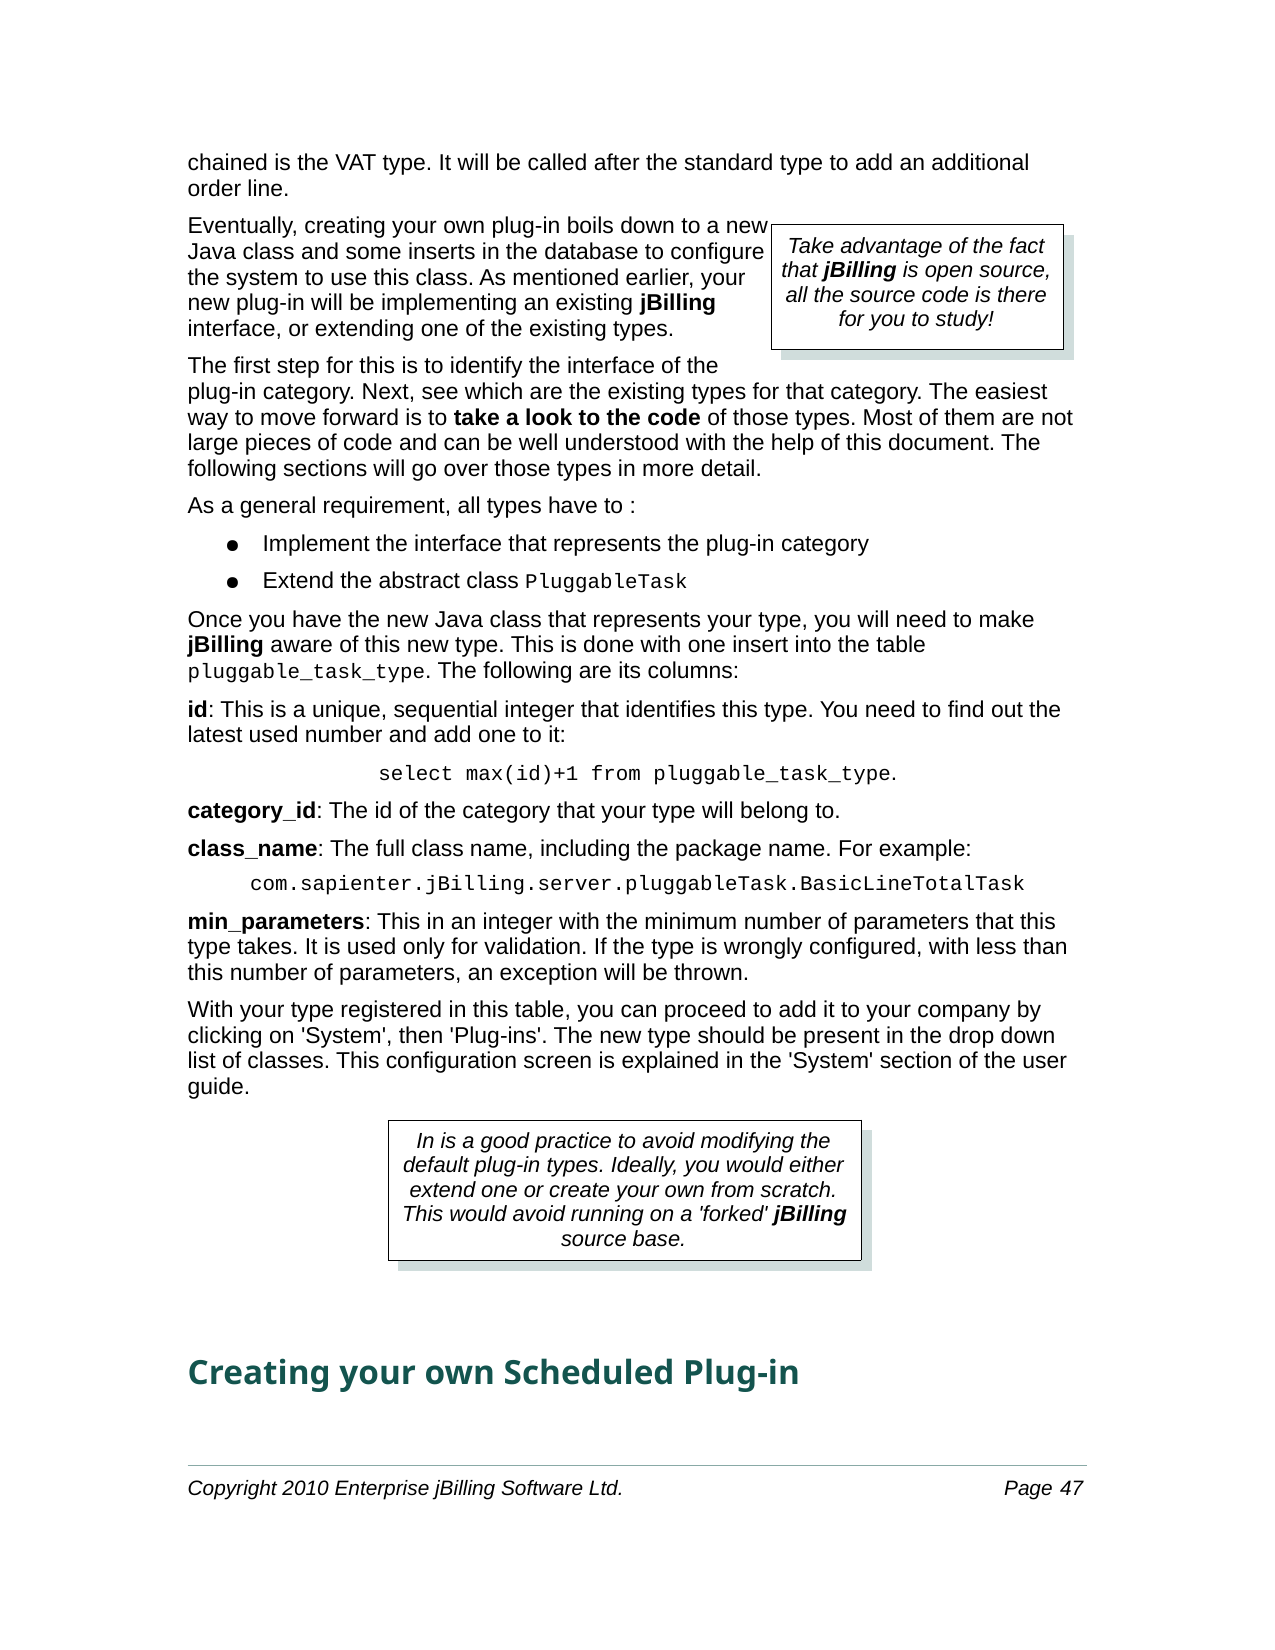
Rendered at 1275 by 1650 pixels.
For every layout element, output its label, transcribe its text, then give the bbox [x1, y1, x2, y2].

text min_parameters: This in an integer with the minimum number of parameters that this type takes. It is used only for validation. If the type is wrongly configured, with less than this number of parameters, an exception will be thrown. [187, 908, 1087, 985]
list Implement the interface that represents the plug-in category [225, 530, 1087, 556]
text As a general requirement, all types have to : [187, 493, 1087, 518]
text The first step for this is to identify the interface of the plug-in category. Next, see which are the existing types for that category. The easiest way to move forward is to take a look to the code of those types. Most of them are not large pieces of code and can be well understood with the help of this document. The following sections will go over those types in more detail. [187, 353, 1087, 481]
text In is a good practice to avoid modifying the default plug-in types. Ideally, you would either extend one or create your own from scratch. This would avoid running on a 'forked' jBilling source base. [396, 1128, 852, 1251]
text Take advantage of the fact that jBilling is open source, all the source code is there for you to study! [780, 233, 1054, 331]
text With your type registered in this table, you can proceed to add it to your company by clicking on 'System', then 'Plug-ins'. The new type should be present in the drop down list of classes. This configuration screen is explained in the 'System' section of the user guide. [187, 997, 1087, 1099]
text class_name: The full class name, including the package name. For example: [187, 836, 1087, 861]
text com.sapienter.jBilling.server.pluggableTask.BasicLineTotalTask [187, 873, 1087, 897]
text select max(id)+1 from pluggable_task_type. [187, 759, 1087, 786]
list Extend the abstract class PluggableTask [225, 568, 1087, 594]
text Eventually, creating your own plug-in boils down to a new Java class and some inserts in the database to configure the system to use this class. As mentioned earlier, your new plug-in will be implementing an existing jBilling interface, or extending one of the existing types. [187, 213, 1087, 341]
text Once you have the new Java class that represents your type, you will need to make jBilling aware of this new type. This is done with one insert into the table pluggable_task_type. The following are its columns: [187, 606, 1087, 684]
text Eventually, creating your own plug-in boils down to a new Java class and some inserts in the database to configure the system to use this class. As mentioned earlier, your new plug-in will be implementing an existing jBilling interface, or extending one of the existing types. [772, 225, 1063, 349]
text chained is the VAT type. It will be called after the standard type to add an additional order line. [187, 150, 1087, 201]
subtitle Creating your own Scheduled Plug-in [187, 1349, 1087, 1394]
text id: This is a unique, sequential integer that identifies this type. You need to find out the latest used number and add one to it: [187, 696, 1087, 748]
text category_id: The id of the category that your type will belong to. [187, 798, 1087, 824]
